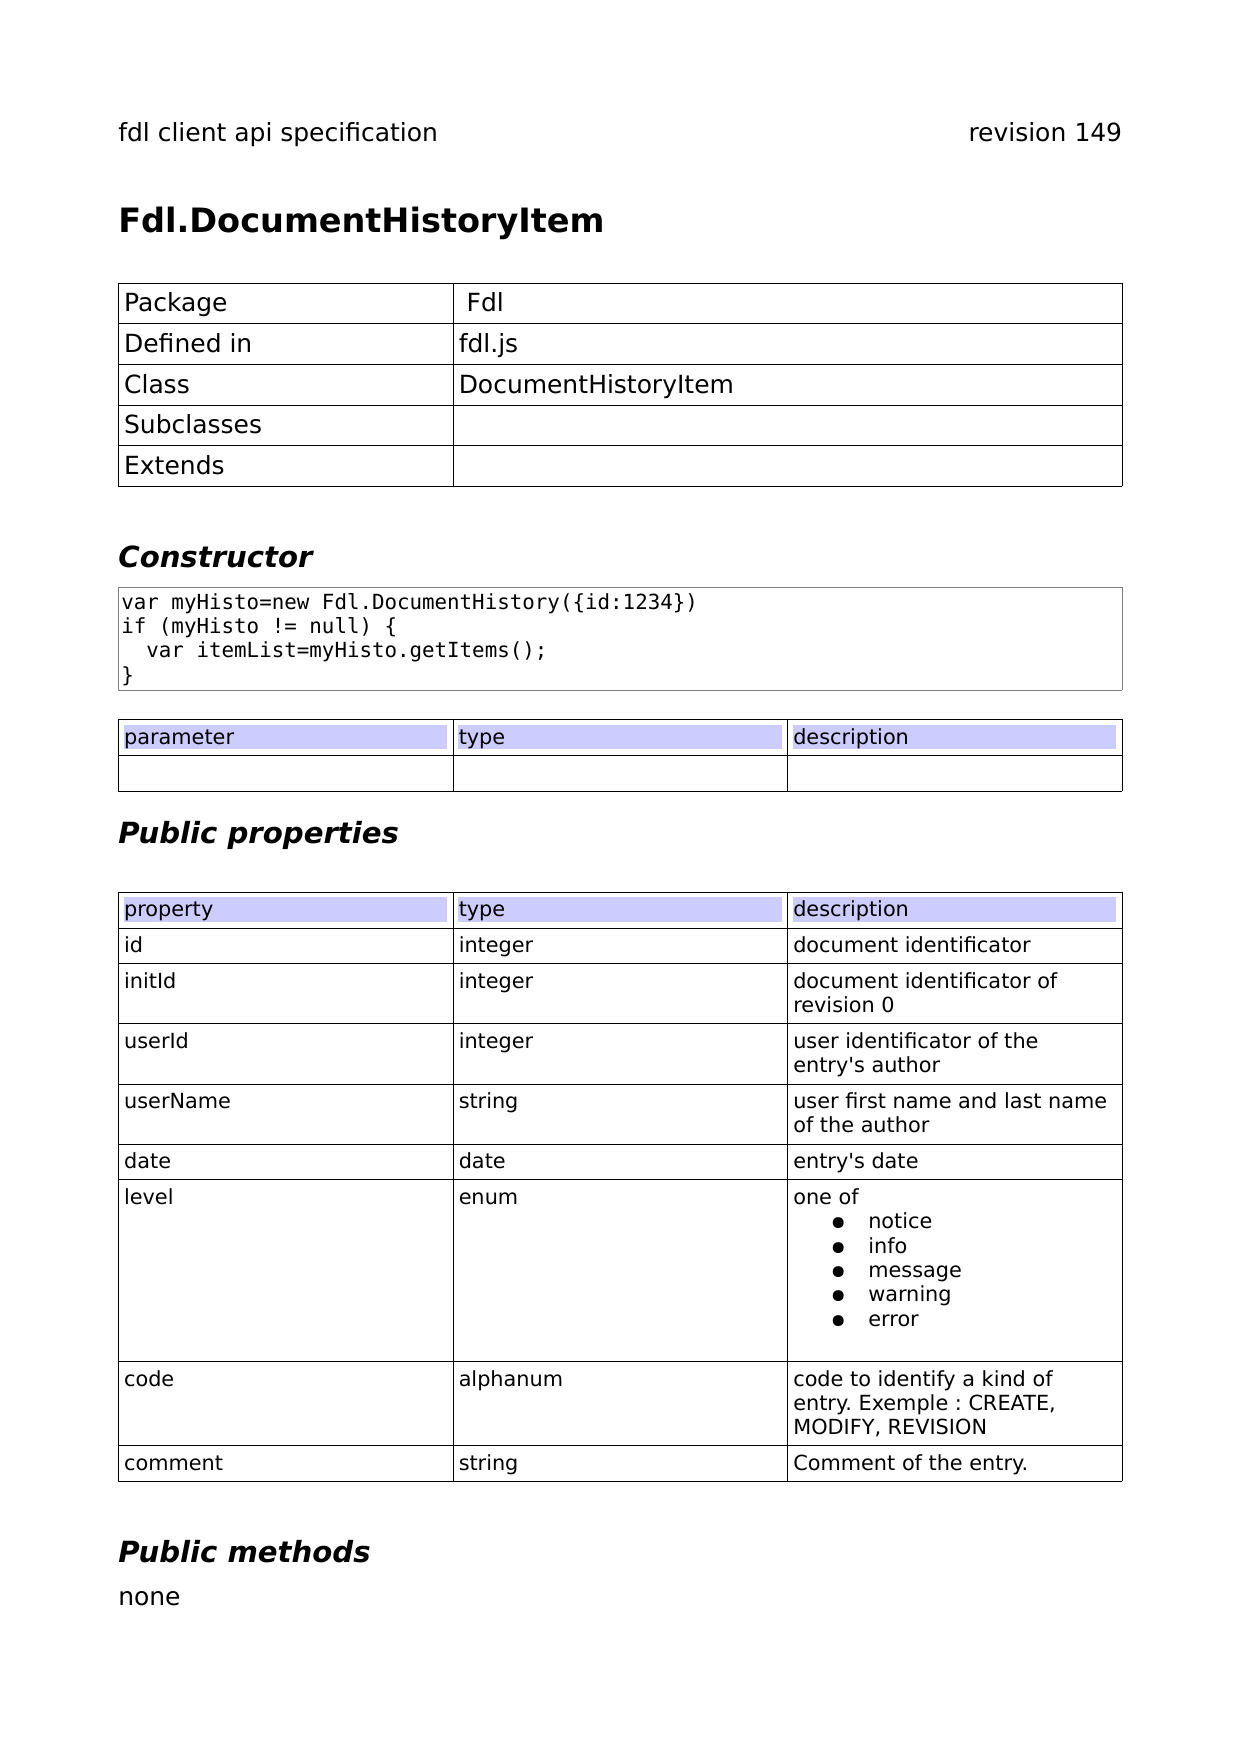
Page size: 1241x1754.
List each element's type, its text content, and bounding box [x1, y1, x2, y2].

table_cell string [454, 1085, 787, 1143]
table_header Fdl [454, 284, 1122, 323]
table_cell user identificator of the entry's author [788, 1024, 1122, 1083]
table_cell date [454, 1145, 787, 1179]
table_cell [788, 756, 1122, 791]
table_header description [788, 893, 1122, 927]
table_cell Subclasses [119, 406, 453, 445]
subtitle Fdl.DocumentHistoryItem [118, 202, 1122, 241]
table_cell integer [454, 929, 787, 963]
table_cell initId [119, 964, 453, 1023]
table_header type [454, 720, 787, 755]
table_cell document identificator of revision 0 [788, 964, 1122, 1023]
table_cell id [119, 929, 453, 963]
table_header type [454, 893, 787, 927]
table_cell date [119, 1145, 453, 1179]
table_cell [454, 446, 1122, 486]
table_cell integer [454, 964, 787, 1023]
table_cell [119, 756, 453, 791]
text if (myHisto != null) { [119, 611, 1122, 635]
text none [118, 1582, 1122, 1611]
table_cell Defined in [119, 324, 453, 364]
table_cell comment [119, 1446, 453, 1481]
table_cell integer [454, 1024, 787, 1083]
table_cell code to identify a kind of entry. Exemple : CREATE, MODIFY, REVISION [788, 1362, 1122, 1445]
table_cell Comment of the entry. [788, 1446, 1122, 1481]
table_cell document identificator [788, 929, 1122, 963]
table_cell alphanum [454, 1362, 787, 1445]
subtitle Public properties [118, 816, 1122, 850]
table_cell one of notice info message warning error [788, 1180, 1122, 1361]
table_cell level [119, 1180, 453, 1361]
table_header description [788, 720, 1122, 755]
table_cell [454, 406, 1122, 445]
table_cell user first name and last name of the author [788, 1085, 1122, 1143]
table_cell Extends [119, 446, 453, 486]
table_cell userName [119, 1085, 453, 1143]
table_cell enum [454, 1180, 787, 1361]
table_cell fdl.js [454, 324, 1122, 364]
table_cell userId [119, 1024, 453, 1083]
subtitle Public methods [118, 1535, 1122, 1569]
table_cell code [119, 1362, 453, 1445]
table_header property [119, 893, 453, 927]
table_cell entry's date [788, 1145, 1122, 1179]
table_cell DocumentHistoryItem [454, 365, 1122, 405]
text } [119, 660, 1122, 690]
text var myHisto=new Fdl.DocumentHistory({id:1234}) [119, 588, 1122, 611]
table_cell [454, 756, 787, 791]
table_cell string [454, 1446, 787, 1481]
text var itemList=myHisto.getItems(); [119, 635, 1122, 660]
table_cell Class [119, 365, 453, 405]
table_header Package [119, 284, 453, 323]
table_header parameter [119, 720, 453, 755]
subtitle Constructor [118, 540, 1122, 574]
